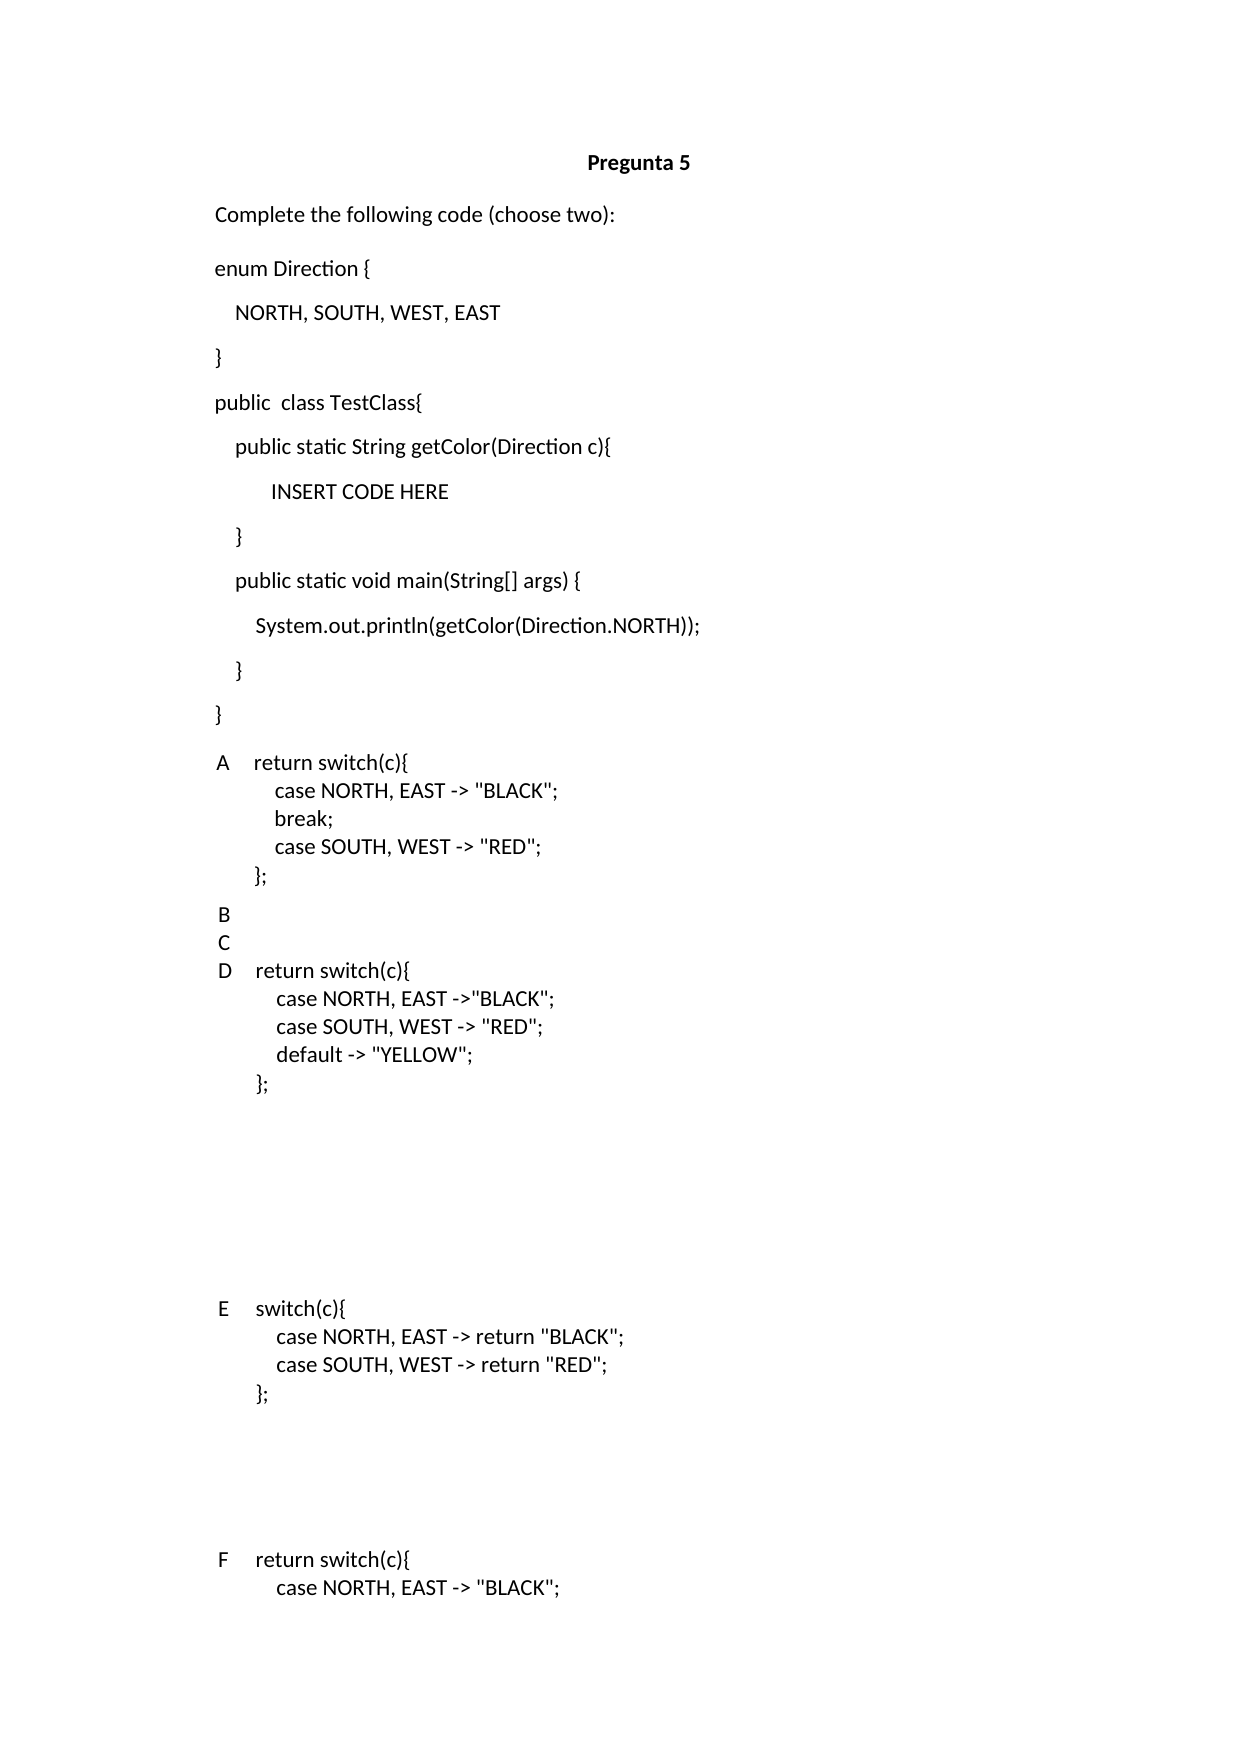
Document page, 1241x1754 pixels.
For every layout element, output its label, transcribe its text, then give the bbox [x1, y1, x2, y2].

table_header return switch(c){ case NORTH, EAST -> "BLACK"; break; case SOUTH, WEST -> "RED"; }; [177, 747, 791, 891]
text } [177, 656, 1063, 684]
text Complete the following code (choose two): [177, 201, 1063, 229]
text } [177, 522, 1063, 550]
text INSERT CODE HERE [177, 477, 1063, 505]
table_header return switch(c){ case NORTH, EAST -> "BLACK"; }; [179, 1544, 609, 1603]
text public class TestClass{ [177, 388, 1063, 416]
text System.out.println(getColor(Direction.NORTH)); [177, 611, 1063, 639]
table_header return switch(c){ case NORTH, EAST ->"BLACK"; case SOUTH, WEST -> "RED"; default -> "YELLOW"; }; [179, 893, 674, 1104]
text } [177, 343, 1063, 371]
text Pregunta 5 [177, 148, 1063, 176]
text public static String getColor(Direction c){ [177, 432, 1063, 460]
table_header switch(c){ case NORTH, EAST -> return "BLACK"; case SOUTH, WEST -> return "RED"; }; [179, 1293, 691, 1409]
text } [177, 701, 1063, 728]
text NORTH, SOUTH, WEST, EAST [177, 298, 1063, 326]
table_cell [177, 891, 791, 1605]
text enum Direction { [177, 254, 1063, 282]
text public static void main(String[] args) { [177, 566, 1063, 594]
table_header [176, 745, 1061, 1606]
